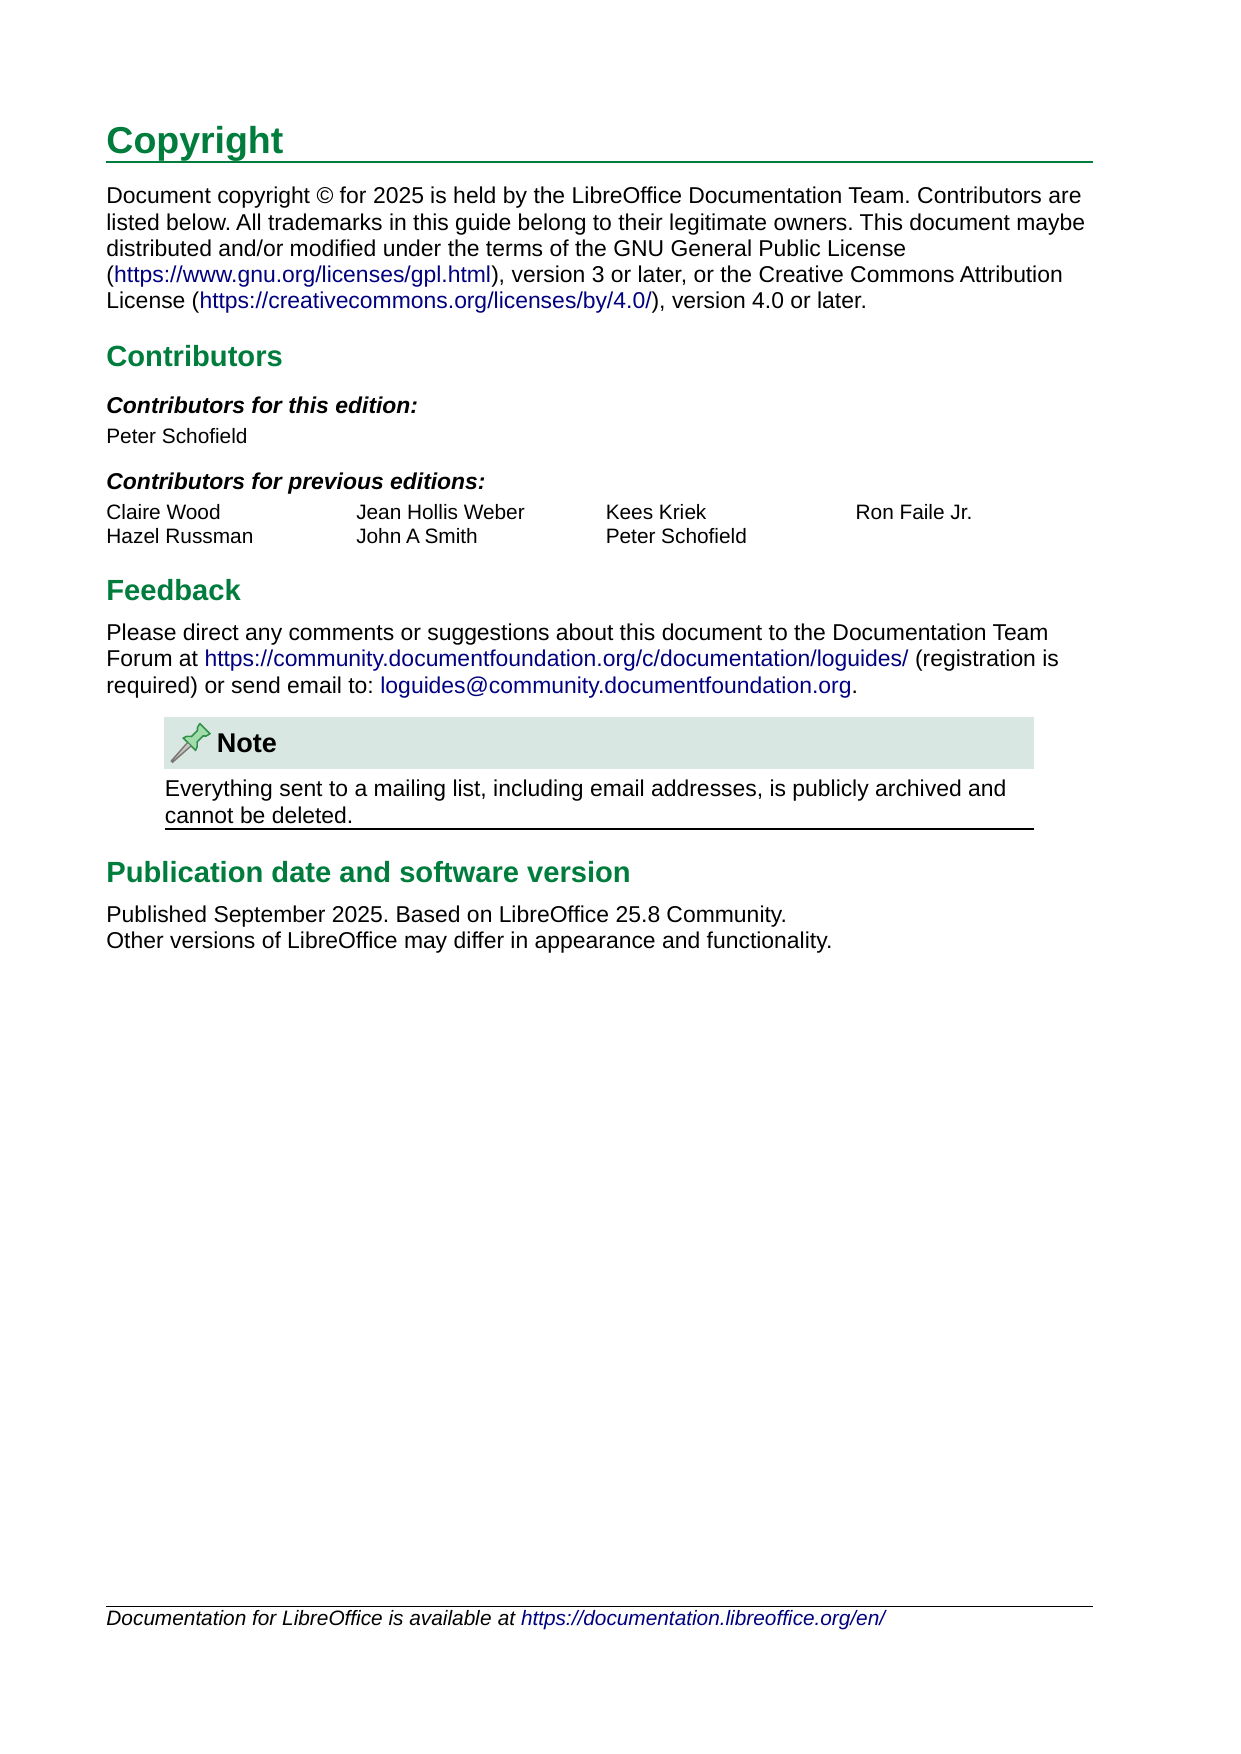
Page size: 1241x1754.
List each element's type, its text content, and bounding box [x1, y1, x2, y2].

subtitle Contributors for this edition: [106, 392, 1093, 418]
subtitle Copyright [106, 118, 1093, 161]
text Peter Schofield [606, 524, 843, 548]
text John A Smith [356, 524, 593, 548]
text Document copyright © for 2025 is held by the LibreOffice Documentation Team. Contributors are listed below. All trademarks in this guide belong to their legitimate owners. This document maybe distributed and/or modified under the terms of the GNU General Public License (https://www.gnu.org/licenses/gpl.html), version 3 or later, or the Creative Commons Attribution License (https://creativecommons.org/licenses/by/4.0/), version 4.0 or later. [106, 182, 1093, 314]
subtitle Contributors [106, 339, 1093, 372]
text Kees Kriek [606, 500, 843, 524]
subtitle Contributors for previous editions: [106, 468, 1093, 494]
subtitle Publication date and software version [106, 855, 1093, 888]
text Please direct any comments or suggestions about this document to the Documentation Team Forum at https://community.documentfoundation.org/c/documentation/loguides/ (registration is required) or send email to: loguides@community.documentfoundation.org. [106, 619, 1093, 698]
text Hazel Russman [106, 524, 343, 548]
text Ron Faile Jr. [855, 500, 1093, 524]
subtitle Note [164, 717, 1034, 769]
text Everything sent to a mailing list, including email addresses, is publicly archived and cannot be deleted. [164, 775, 1034, 830]
text Published September 2025. Based on LibreOffice 25.8 Community. Other versions of LibreOffice may differ in appearance and functionality. [106, 901, 1093, 954]
text Peter Schofield [106, 424, 343, 448]
subtitle Feedback [106, 573, 1093, 607]
text Claire Wood [106, 500, 343, 524]
text Jean Hollis Weber [356, 500, 593, 524]
